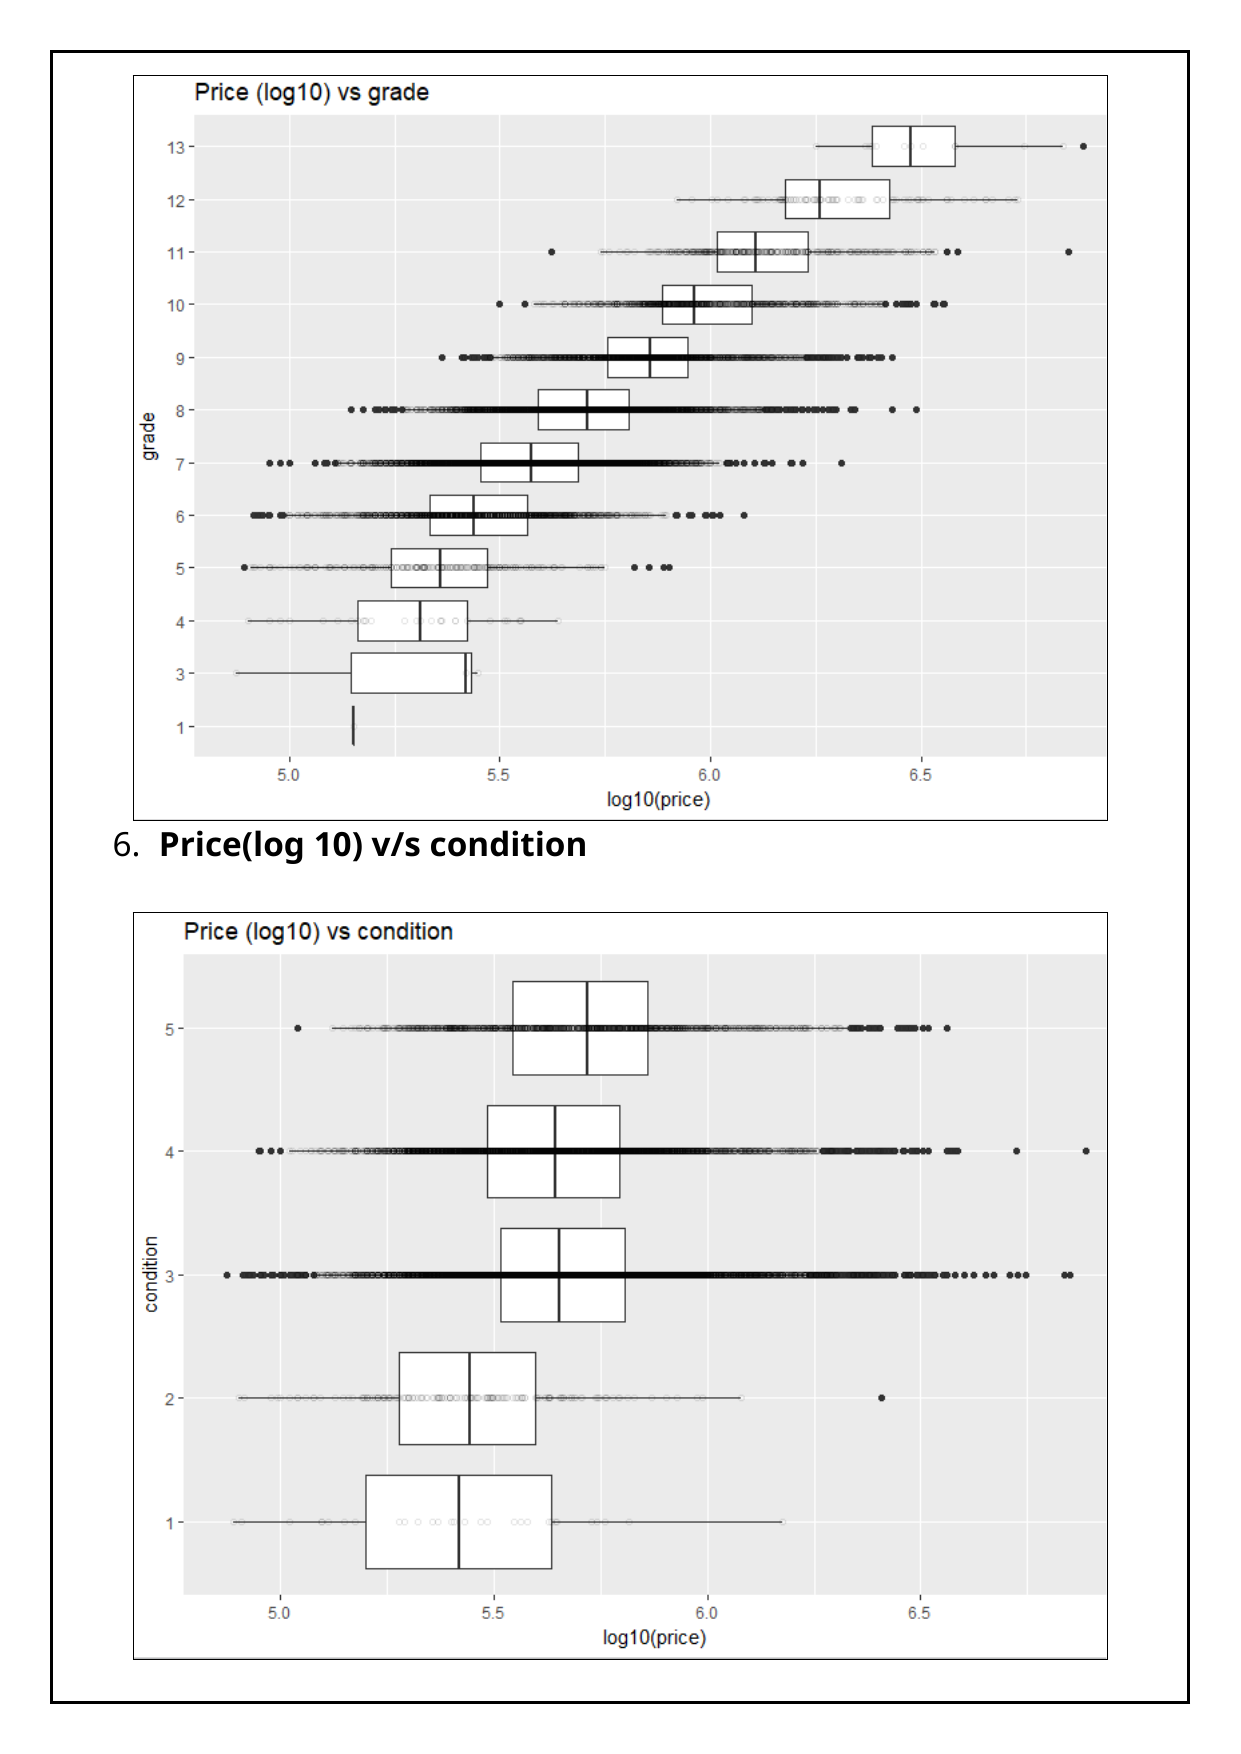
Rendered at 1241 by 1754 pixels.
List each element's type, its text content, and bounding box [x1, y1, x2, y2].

picture [134, 76, 1107, 820]
picture [134, 913, 1107, 1659]
list Price(log 10) v/s condition [112, 821, 1165, 867]
